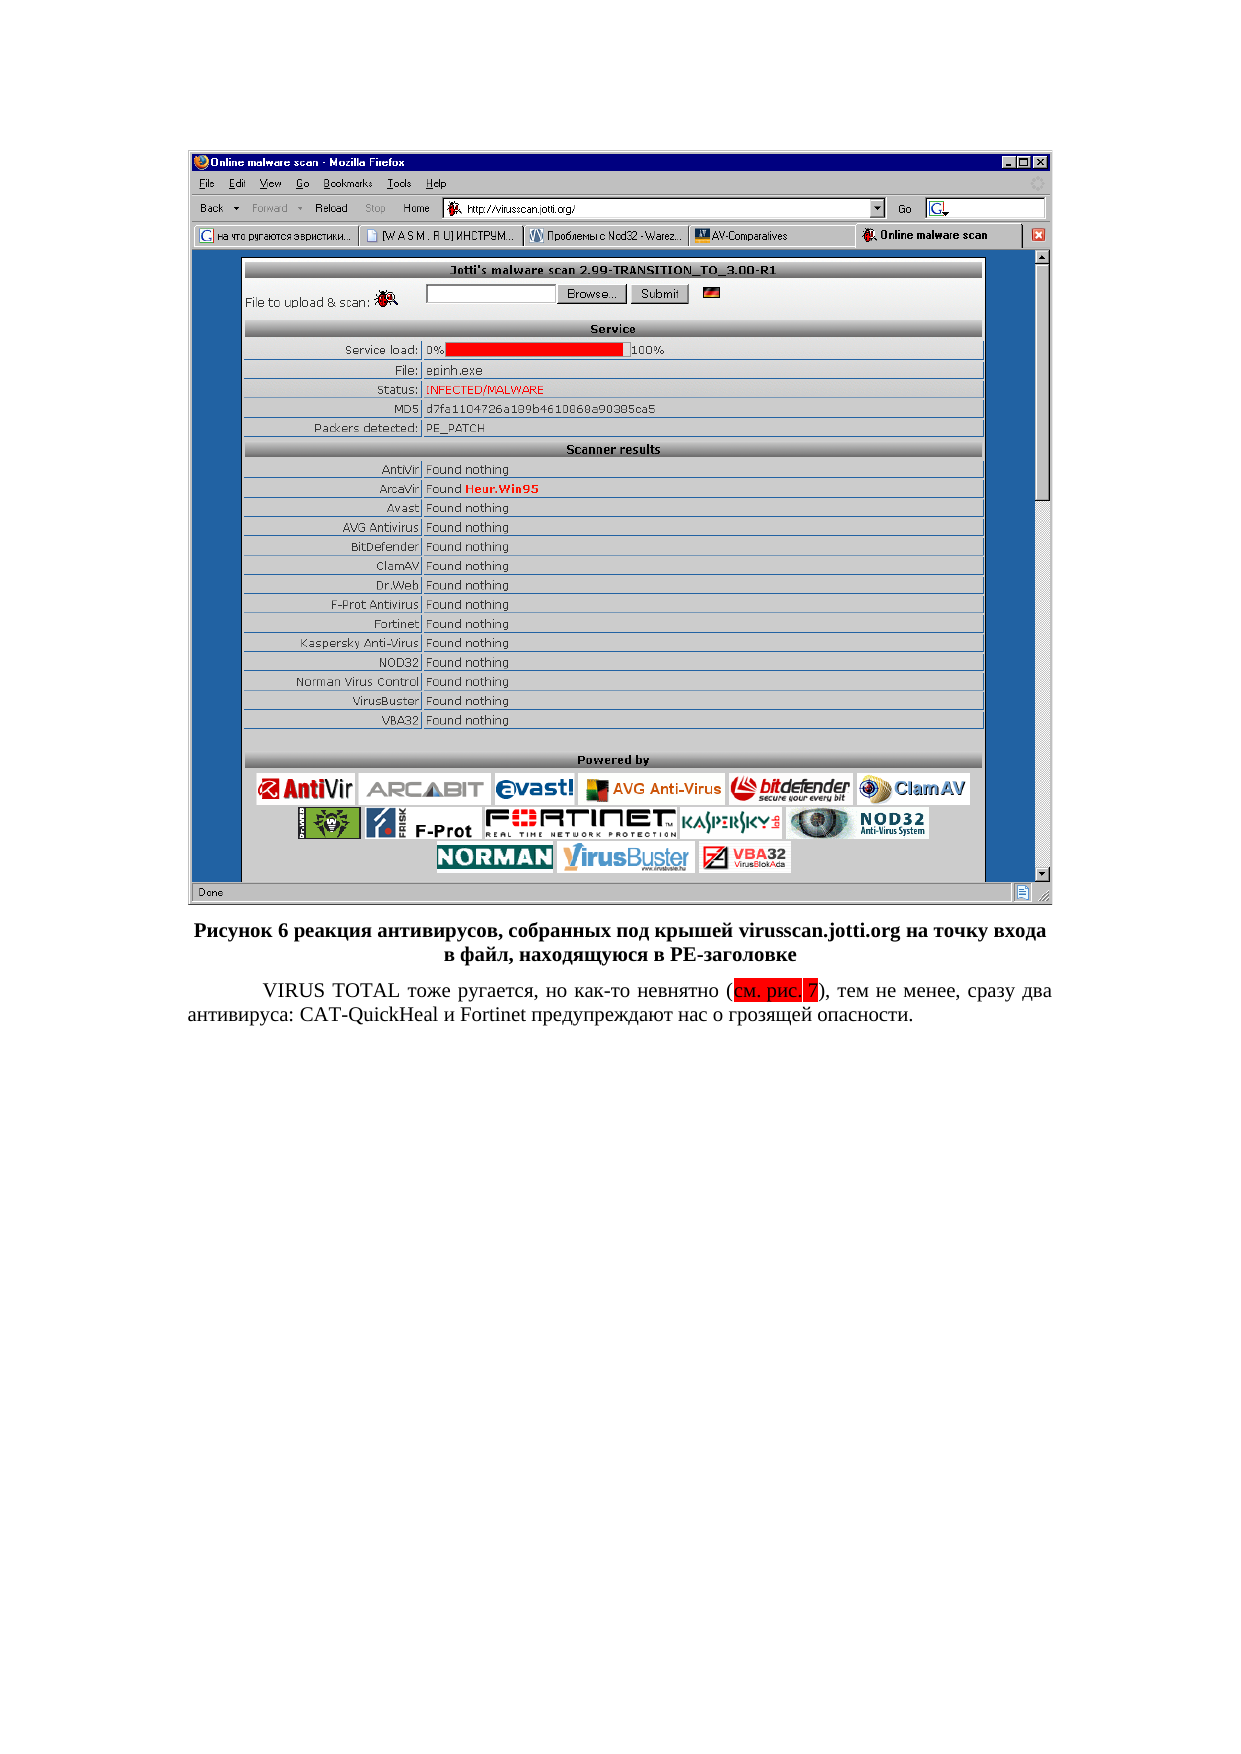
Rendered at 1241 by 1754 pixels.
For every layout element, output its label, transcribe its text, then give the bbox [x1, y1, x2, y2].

picture [188, 150, 1053, 905]
text VIRUS TOTAL тоже ругается, но как-то невнятно (см. рис. 7), тем не менее, сразу два антивируса: CAT-QuickHeal и Fortinet предупреждают нас о грозящей опасности. [187, 978, 1053, 1026]
text Рисунок 6 реакция антивирусов, собранных под крышей virusscan.jotti.org на точку входа в файл, находящуюся в PE-заголовке [187, 917, 1053, 966]
